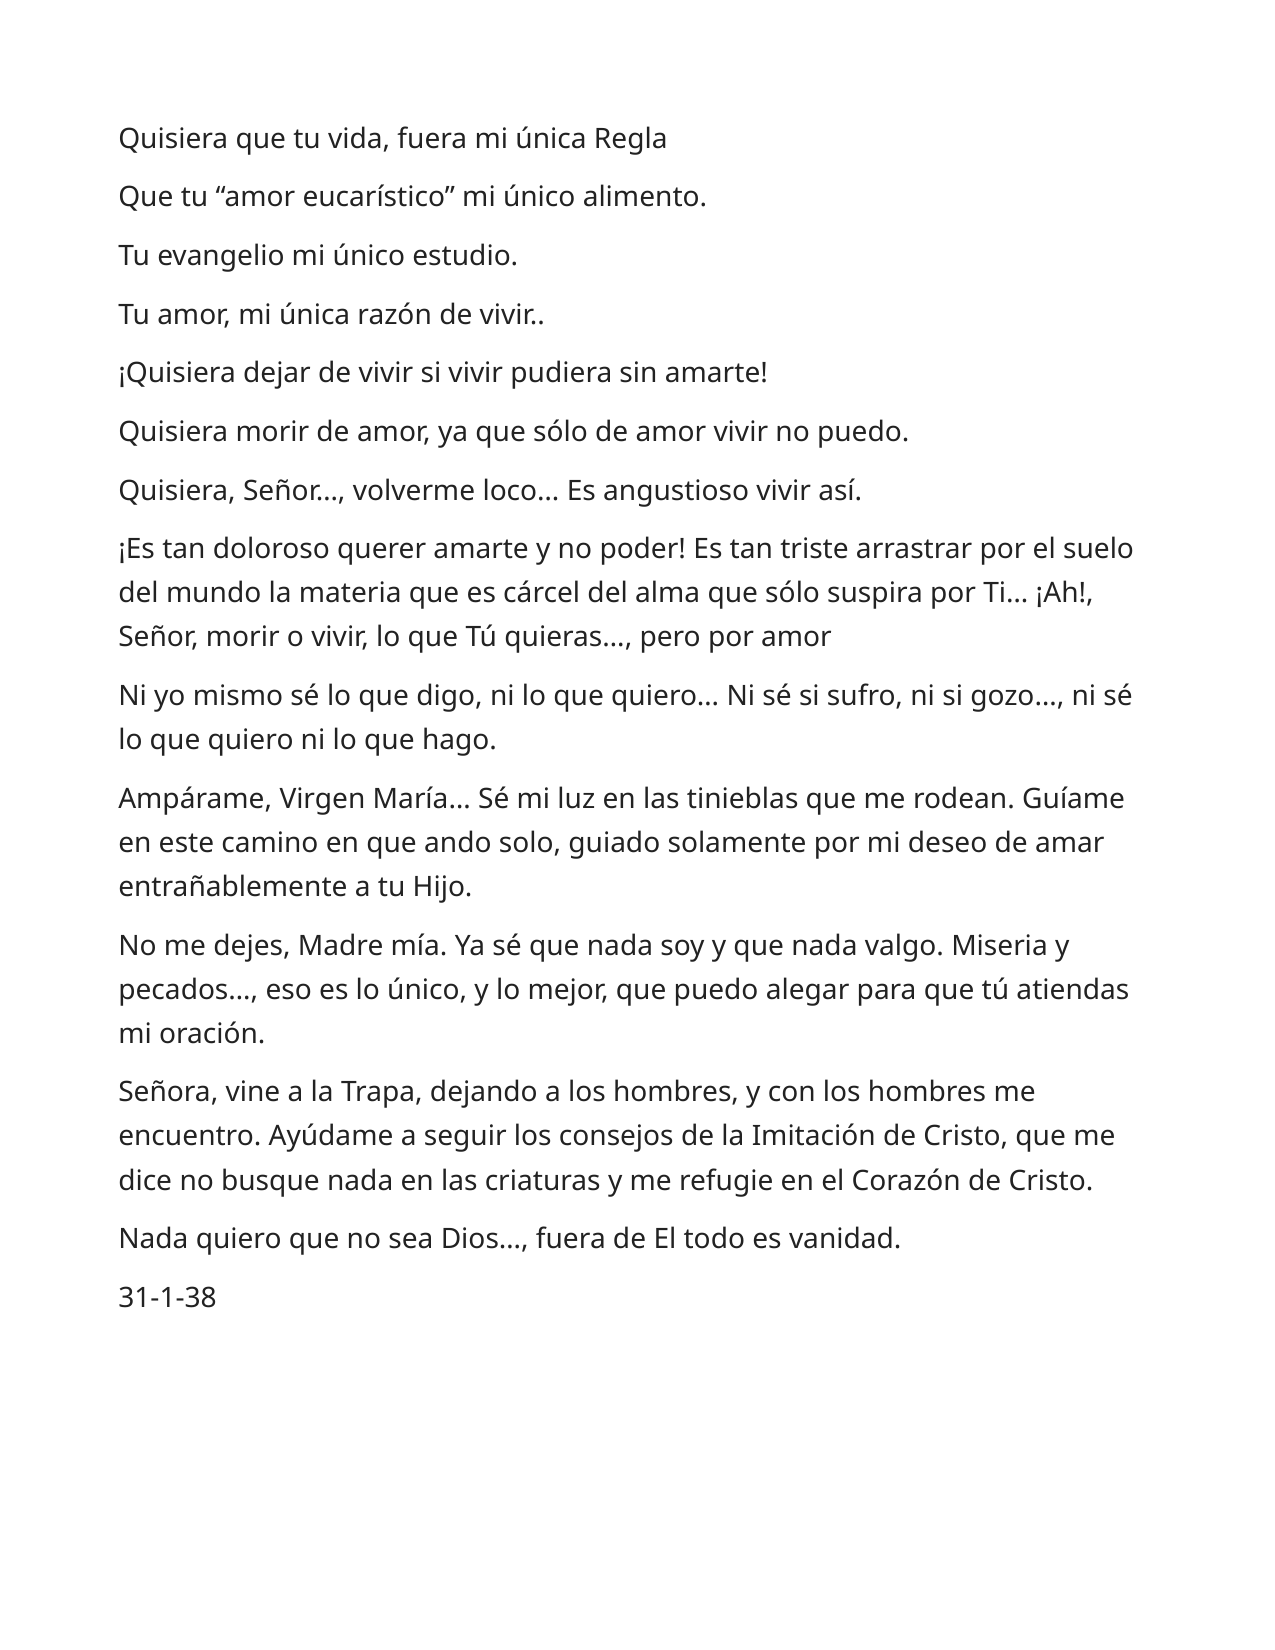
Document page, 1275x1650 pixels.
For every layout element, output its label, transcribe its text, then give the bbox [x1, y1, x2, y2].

text Señora, vine a la Trapa, dejando a los hombres, y con los hombres me encuentro. Ayúdame a seguir los consejos de la Imitación de Cristo, que me dice no busque nada en las criaturas y me refugie en el Corazón de Cristo. [118, 1072, 1157, 1198]
text Que tu “amor eucarístico” mi único alimento. [118, 177, 1157, 215]
text Tu evangelio mi único estudio. [118, 235, 1157, 274]
text Quisiera morir de amor, ya que sólo de amor vivir no puedo. [118, 411, 1157, 450]
text ¡Es tan doloroso querer amarte y no poder! Es tan triste arrastrar por el suelo del mundo la materia que es cárcel del alma que sólo suspira por Ti… ¡Ah!, Señor, morir o vivir, lo que Tú quieras…, pero por amor [118, 529, 1157, 655]
text Nada quiero que no sea Dios…, fuera de El todo es vanidad. [118, 1218, 1157, 1257]
text Ampárame, Virgen María… Sé mi luz en las tinieblas que me rodean. Guíame en este camino en que ando solo, guiado solamente por mi deseo de amar entrañablemente a tu Hijo. [118, 778, 1157, 904]
text No me dejes, Madre mía. Ya sé que nada soy y que nada valgo. Miseria y pecados…, eso es lo único, y lo mejor, que puedo alegar para que tú atiendas mi oración. [118, 925, 1157, 1051]
text ¡Quisiera dejar de vivir si vivir pudiera sin amarte! [118, 353, 1157, 391]
text Tu amor, mi única razón de vivir.. [118, 294, 1157, 332]
text 31-1-38 [118, 1277, 1157, 1315]
text Quisiera que tu vida, fuera mi única Regla [118, 118, 1157, 156]
text Quisiera, Señor…, volverme loco… Es angustioso vivir así. [118, 470, 1157, 508]
text Ni yo mismo sé lo que digo, ni lo que quiero… Ni sé si sufro, ni si gozo…, ni sé lo que quiero ni lo que hago. [118, 675, 1157, 758]
